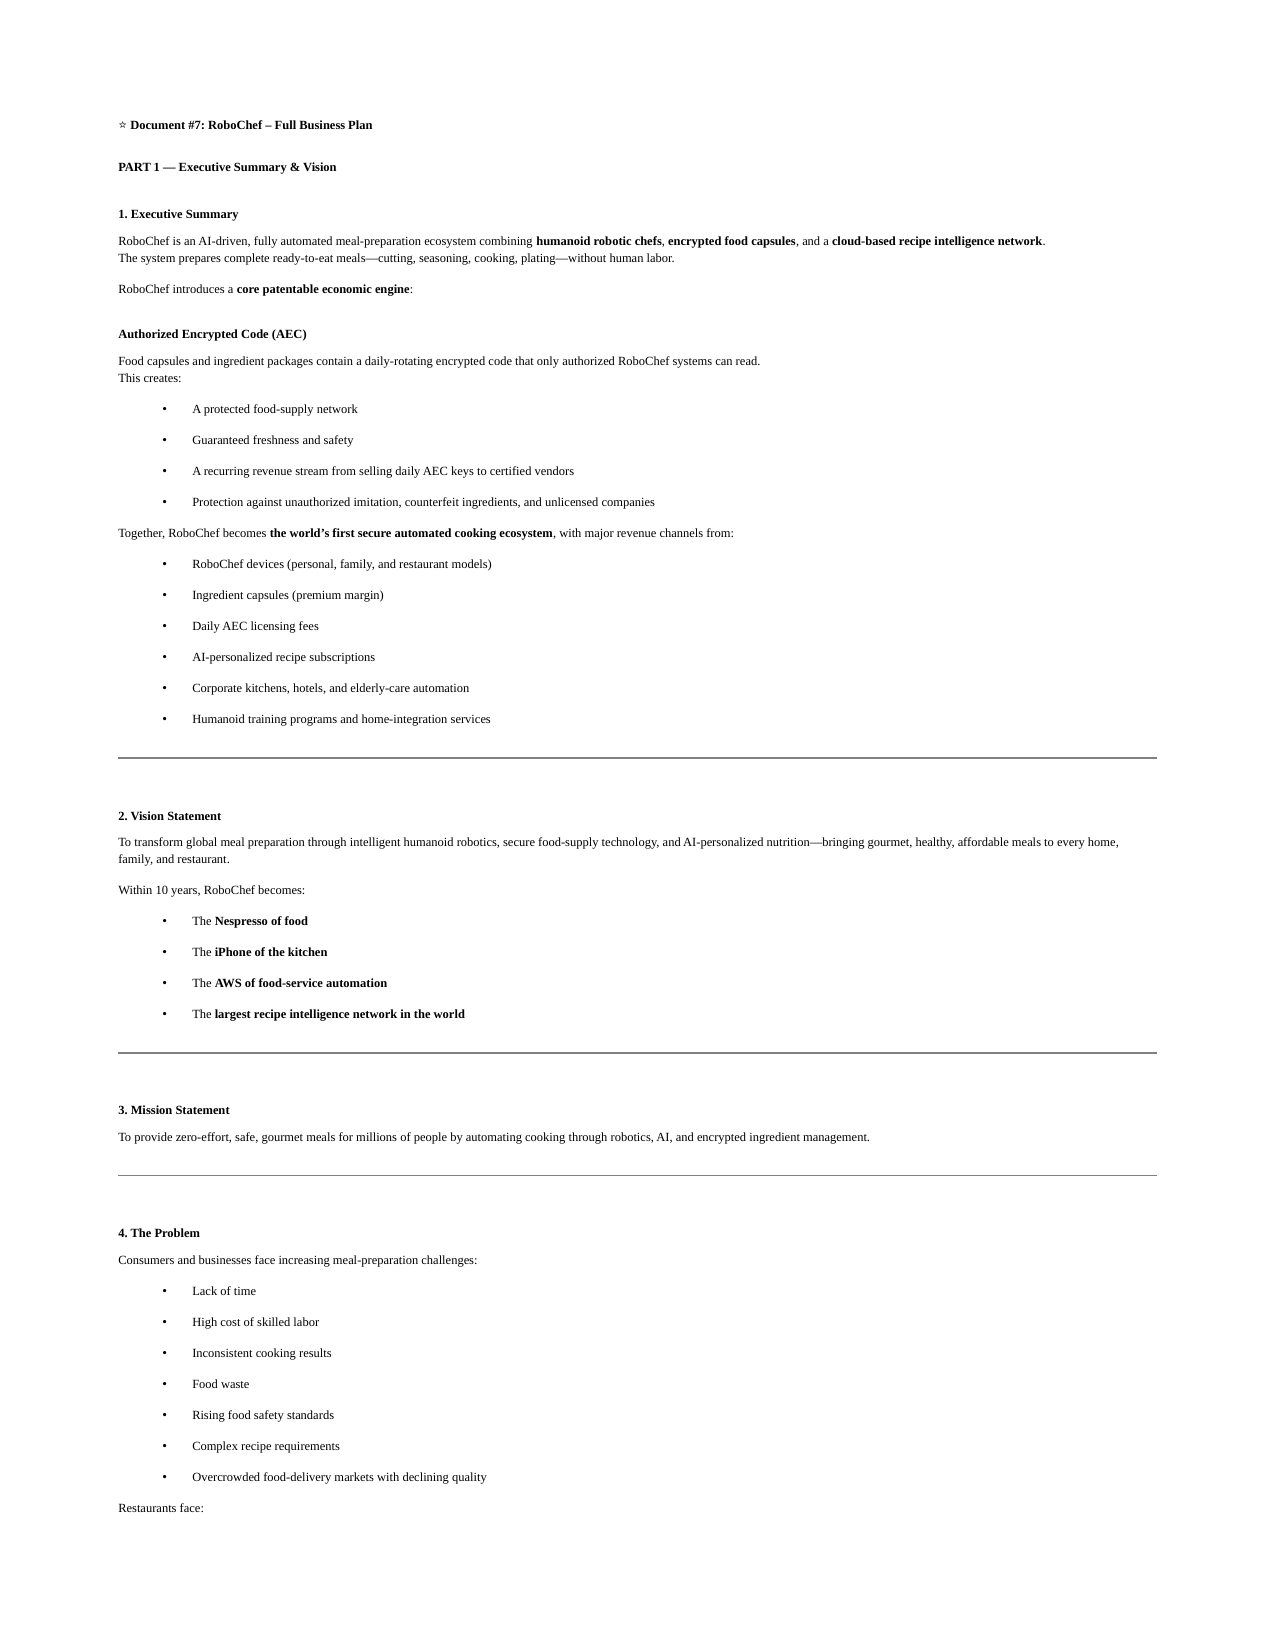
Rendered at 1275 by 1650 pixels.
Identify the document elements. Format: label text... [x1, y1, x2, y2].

subtitle Authorized Encrypted Code (AEC) [118, 327, 1157, 342]
text Together, RoboChef becomes the world’s first secure automated cooking ecosystem, with major revenue channels from: [118, 526, 1157, 540]
list RoboChef devices (personal, family, and restaurant models) [162, 557, 1157, 571]
list Humanoid training programs and home-integration services [162, 712, 1157, 726]
subtitle 3. Mission Statement [118, 1103, 1157, 1117]
list Lack of time [162, 1284, 1157, 1298]
list Complex recipe requirements [162, 1439, 1157, 1453]
list The Nespresso of food [162, 914, 1157, 928]
list Food waste [162, 1377, 1157, 1391]
list Guaranteed freshness and safety [162, 433, 1157, 447]
list Daily AEC licensing fees [162, 619, 1157, 633]
text To transform global meal preparation through intelligent humanoid robotics, secure food-supply technology, and AI-personalized nutrition—bringing gourmet, healthy, affordable meals to every home, family, and restaurant. [118, 835, 1157, 866]
list A protected food-supply network [162, 402, 1157, 416]
list The largest recipe intelligence network in the world [162, 1007, 1157, 1021]
text Within 10 years, RoboChef becomes: [118, 883, 1157, 897]
subtitle 1. Executive Summary [118, 207, 1157, 222]
text Restaurants face: [118, 1501, 1157, 1516]
text RoboChef is an AI-driven, fully automated meal-preparation ecosystem combining humanoid robotic chefs, encrypted food capsules, and a cloud-based recipe intelligence network. The system prepares complete ready-to-eat meals—cutting, seasoning, cooking, plating—without human labor. [118, 234, 1157, 265]
list Rising food safety standards [162, 1408, 1157, 1422]
list A recurring revenue stream from selling daily AEC keys to certified vendors [162, 464, 1157, 478]
list The AWS of food-service automation [162, 976, 1157, 990]
list Inconsistent cooking results [162, 1346, 1157, 1360]
text Consumers and businesses face increasing meal-preparation challenges: [118, 1253, 1157, 1267]
list Overcrowded food-delivery markets with declining quality [162, 1470, 1157, 1484]
list AI-personalized recipe subscriptions [162, 650, 1157, 664]
text To provide zero-effort, safe, gourmet meals for millions of people by automating cooking through robotics, AI, and encrypted ingredient management. [118, 1130, 1157, 1144]
list Corporate kitchens, hotels, and elderly-care automation [162, 681, 1157, 695]
list The iPhone of the kitchen [162, 945, 1157, 959]
subtitle 2. Vision Statement [118, 808, 1157, 823]
subtitle ⭐ Document #7: RoboChef – Full Business Plan [118, 118, 1157, 132]
subtitle 4. The Problem [118, 1226, 1157, 1240]
subtitle PART 1 — Executive Summary & Vision [118, 159, 1157, 174]
list Protection against unauthorized imitation, counterfeit ingredients, and unlicensed companies [162, 495, 1157, 509]
list Ingredient capsules (premium margin) [162, 588, 1157, 602]
list High cost of skilled labor [162, 1315, 1157, 1329]
text RoboChef introduces a core patentable economic engine: [118, 282, 1157, 296]
text Food capsules and ingredient packages contain a daily-rotating encrypted code that only authorized RoboChef systems can read. This creates: [118, 354, 1157, 385]
